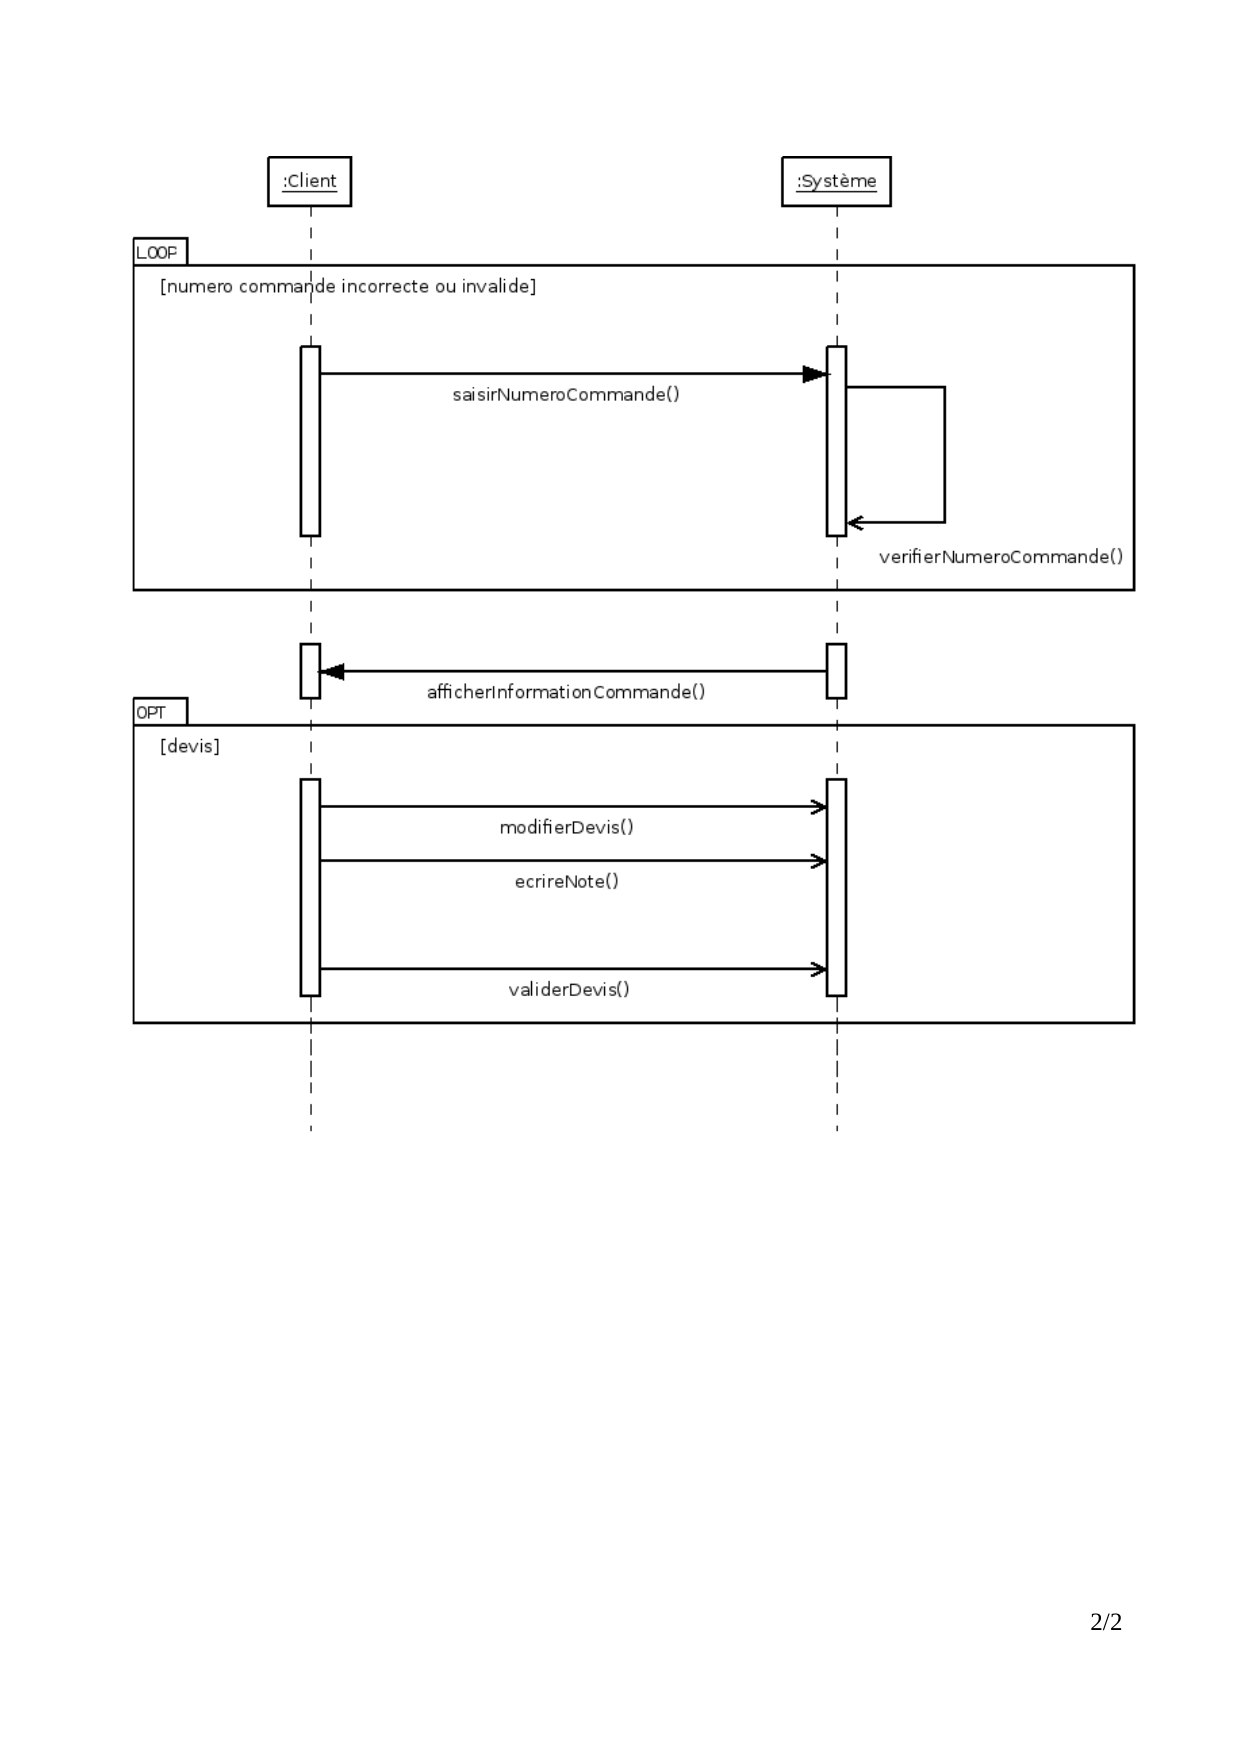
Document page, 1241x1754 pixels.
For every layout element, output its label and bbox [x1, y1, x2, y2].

picture [132, 156, 1137, 1134]
